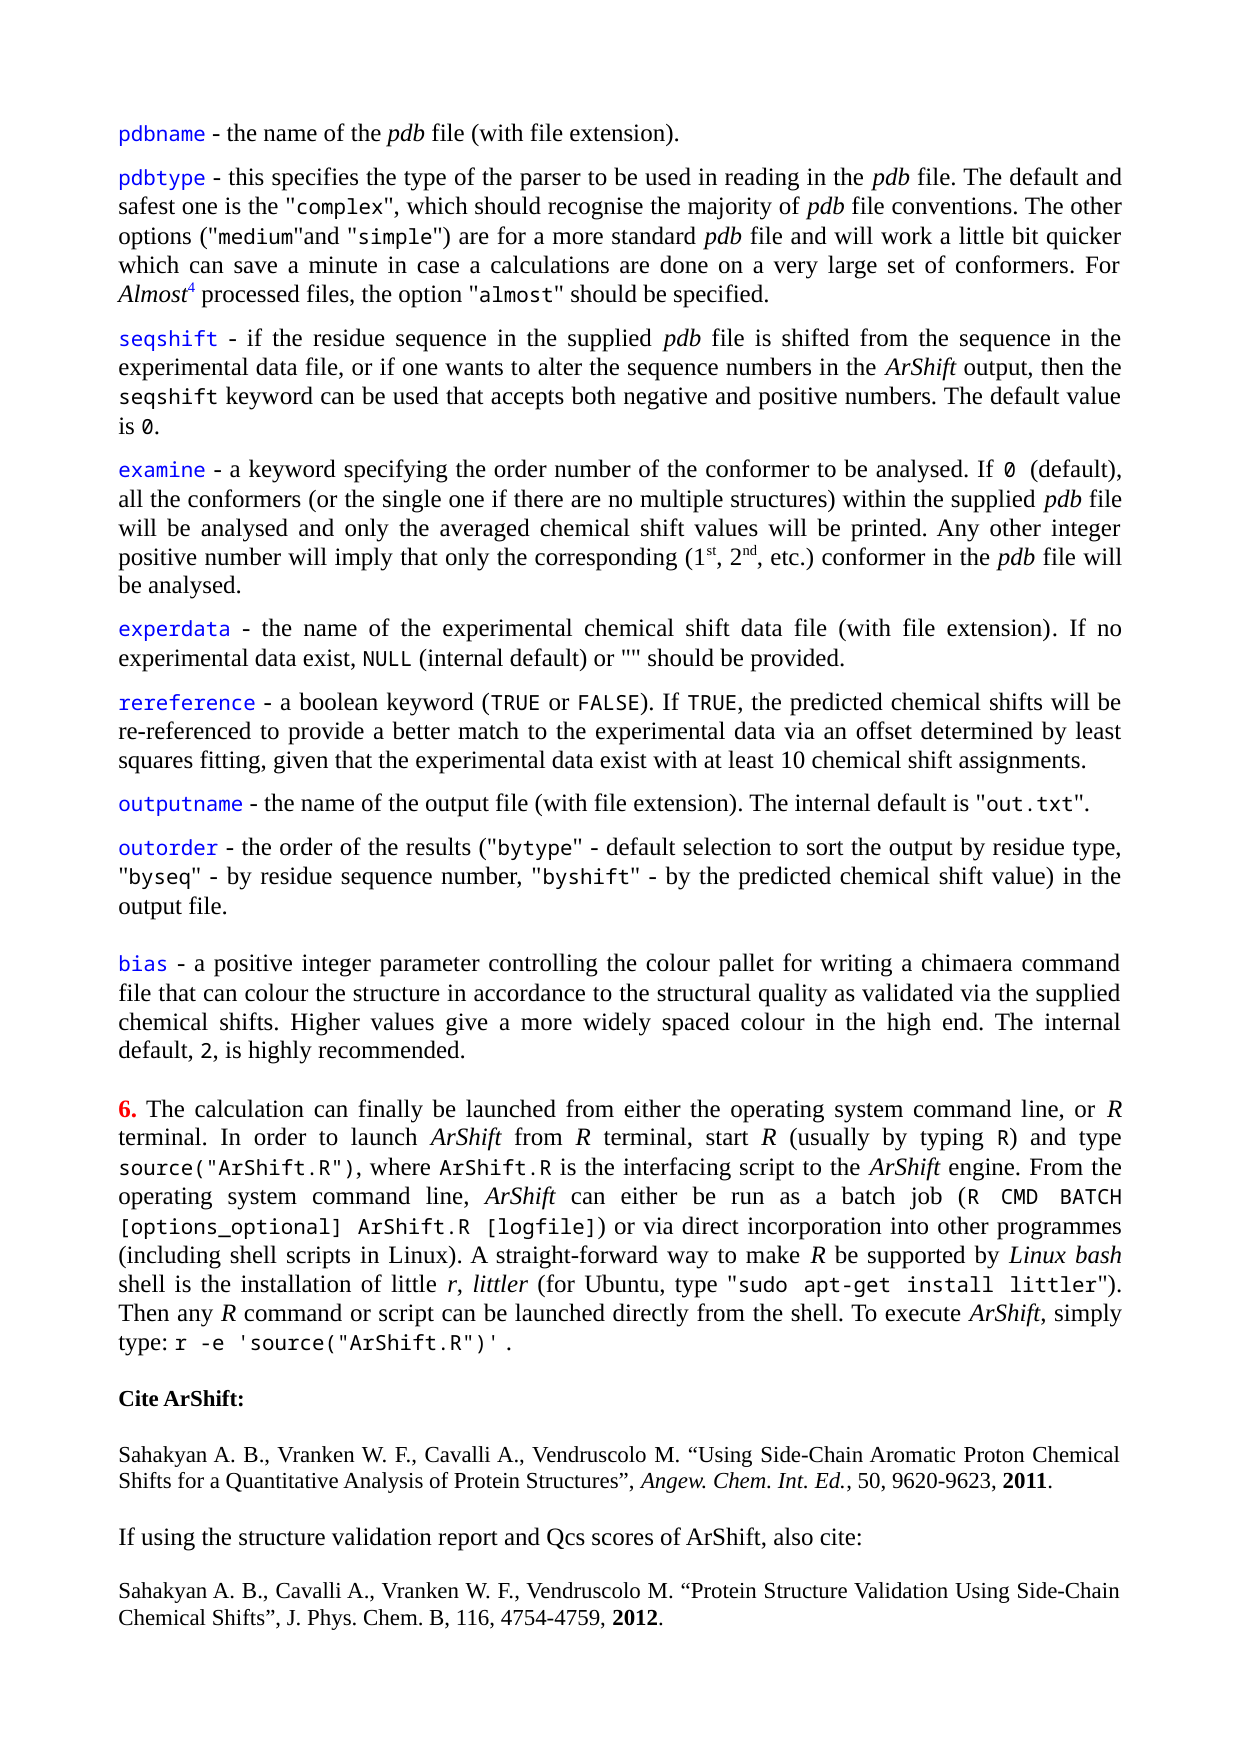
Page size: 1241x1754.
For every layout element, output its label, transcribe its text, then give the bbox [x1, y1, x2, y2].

text If using the structure validation report and Qcs scores of ArShift, also cite: [118, 1522, 1122, 1551]
text outputname - the name of the output file (with file extension). The internal default is "out.txt". [118, 788, 1122, 818]
text seqshift - if the residue sequence in the supplied pdb file is shifted from the sequence in the experimental data file, or if one wants to alter the sequence numbers in the ArShift output, then the seqshift keyword can be used that accepts both negative and positive numbers. The default value is 0. [118, 323, 1122, 440]
text Sahakyan A. B., Cavalli A., Vranken W. F., Vendruscolo M. “Protein Structure Validation Using Side-Chain Chemical Shifts”, J. Phys. Chem. B, 116, 4754-4759, 2012. [118, 1577, 1122, 1630]
text bias - a positive integer parameter controlling the colour pallet for writing a chimaera command file that can colour the structure in accordance to the structural quality as validated via the supplied chemical shifts. Higher values give a more widely spaced colour in the high end. The internal default, 2, is highly recommended. [118, 948, 1122, 1065]
text rereference - a boolean keyword (TRUE or FALSE). If TRUE, the predicted chemical shifts will be re-referenced to provide a better match to the experimental data via an offset determined by least squares fitting, given that the experimental data exist with at least 10 chemical shift assignments. [118, 687, 1122, 774]
text examine - a keyword specifying the order number of the conformer to be analysed. If 0 (default), all the conformers (or the single one if there are no multiple structures) within the supplied pdb file will be analysed and only the averaged chemical shift values will be printed. Any other integer positive number will imply that only the corresponding (1st, 2nd, etc.) conformer in the pdb file will be analysed. [118, 454, 1122, 599]
text Cite ArShift: [118, 1386, 1122, 1412]
text 6. The calculation can finally be launched from either the operating system command line, or R terminal. In order to launch ArShift from R terminal, start R (usually by typing R) and type source("ArShift.R"), where ArShift.R is the interfacing script to the ArShift engine. From the operating system command line, ArShift can either be run as a batch job (R CMD BATCH [options_optional] ArShift.R [logfile]) or via direct incorporation into other programmes (including shell scripts in Linux). A straight-forward way to make R be supported by Linux bash shell is the installation of little r, littler (for Ubuntu, type "sudo apt-get install littler"). Then any R command or script can be launched directly from the shell. To execute ArShift, simply type: r -e 'source("ArShift.R")' . [118, 1094, 1122, 1357]
text Sahakyan A. B., Vranken W. F., Cavalli A., Vendruscolo M. “Using Side-Chain Aromatic Proton Chemical Shifts for a Quantitative Analysis of Protein Structures”, Angew. Chem. Int. Ed., 50, 9620-9623, 2011. [118, 1441, 1122, 1493]
text experdata - the name of the experimental chemical shift data file (with file extension). If no experimental data exist, NULL (internal default) or "" should be provided. [118, 613, 1122, 672]
text pdbname - the name of the pdb file (with file extension). [118, 118, 1122, 148]
text pdbtype - this specifies the type of the parser to be used in reading in the pdb file. The default and safest one is the "complex", which should recognise the majority of pdb file conventions. The other options ("medium"and "simple") are for a more standard pdb file and will work a little bit quicker which can save a minute in case a calculations are done on a very large set of conformers. For Almost4 processed files, the option "almost" should be specified. [118, 162, 1122, 309]
text outorder - the order of the results ("bytype" - default selection to sort the output by residue type, "byseq" - by residue sequence number, "byshift" - by the predicted chemical shift value) in the output file. [118, 832, 1122, 920]
